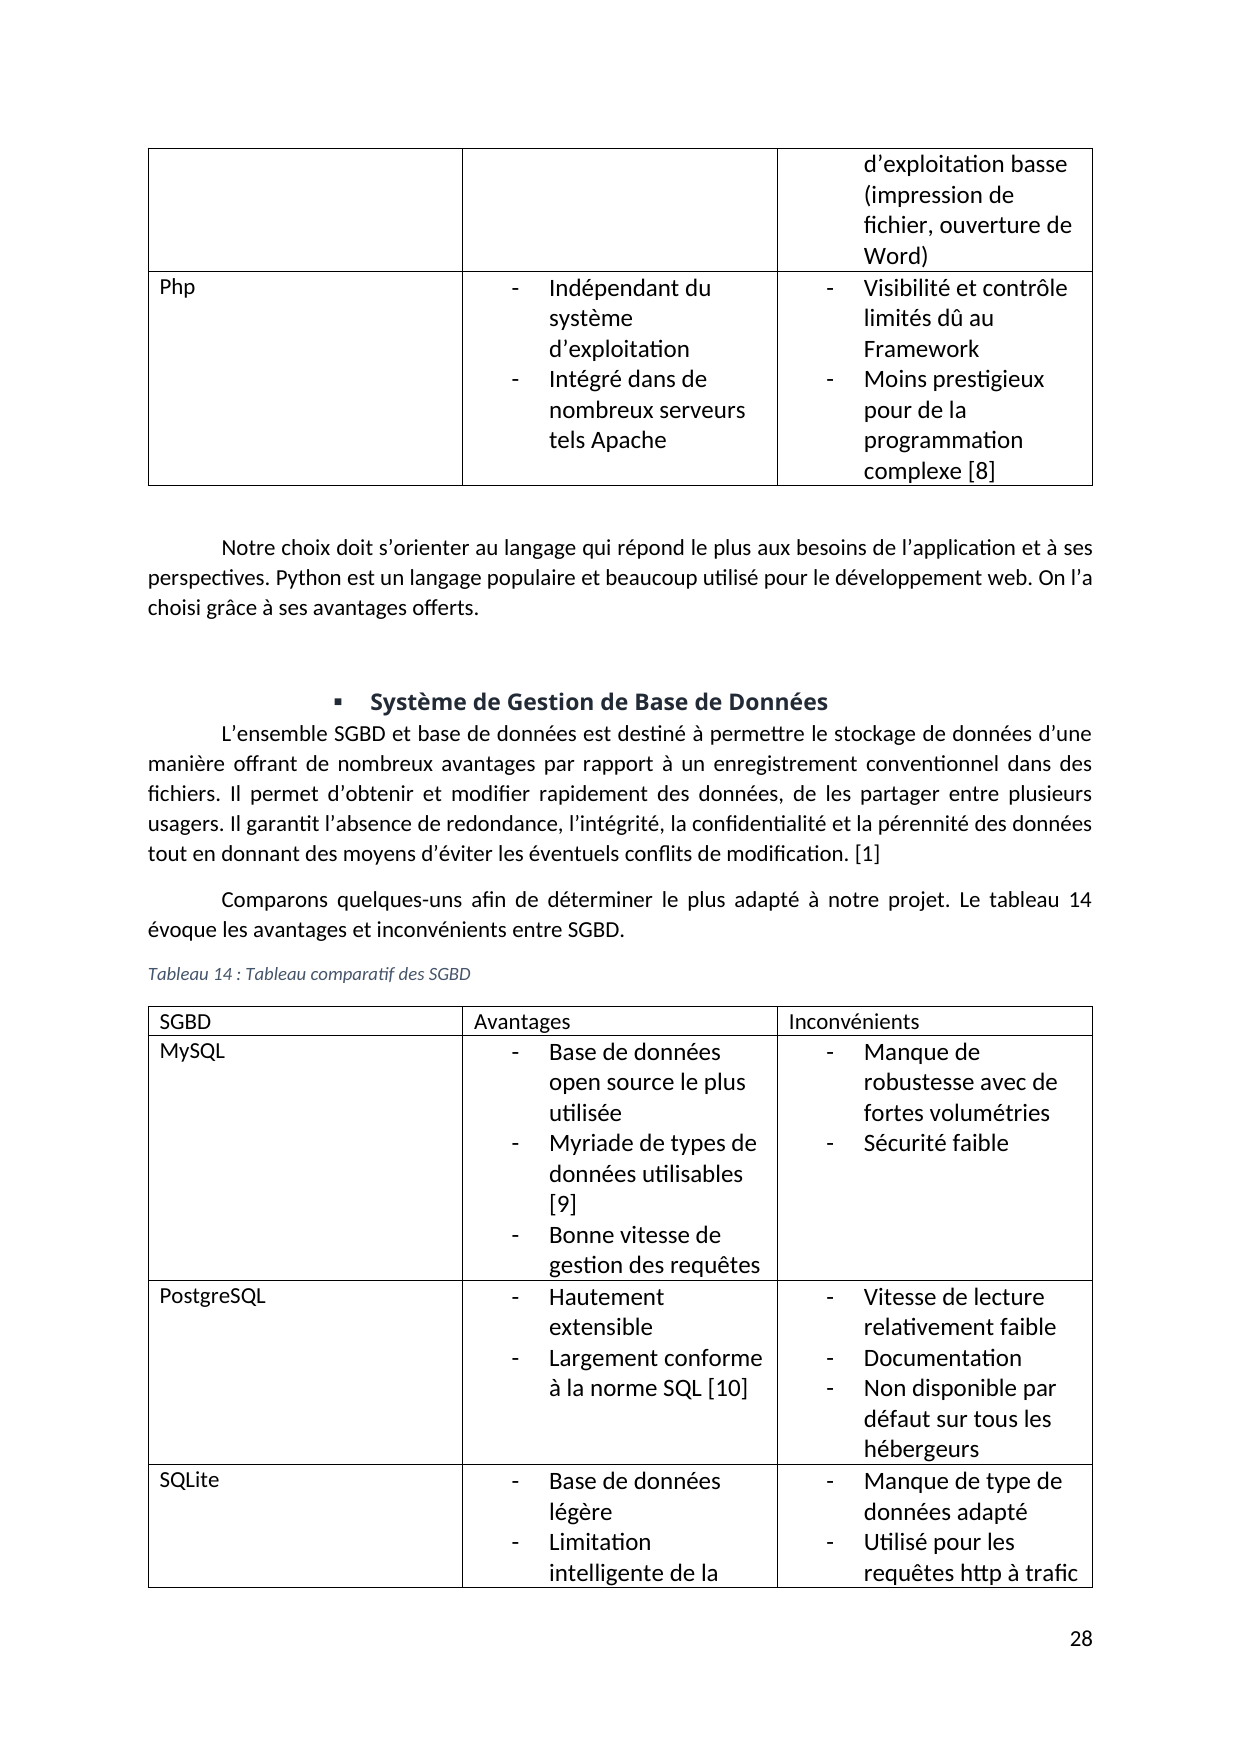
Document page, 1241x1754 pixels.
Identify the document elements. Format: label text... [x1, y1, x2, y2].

table_cell SQLite [149, 1465, 462, 1587]
table_cell MySQL [149, 1036, 462, 1280]
table_cell Indépendant du système d’exploitation Intégré dans de nombreux serveurs tels Apache [463, 272, 777, 485]
table_cell [149, 149, 462, 271]
table_cell Hautement extensible Largement conforme à la norme SQL [10] [463, 1281, 777, 1464]
table_cell Base de données légère Limitation intelligente de la [463, 1465, 777, 1587]
table_header Avantages [463, 1007, 777, 1035]
table_cell Php [149, 272, 462, 485]
table_cell [463, 149, 777, 271]
table_cell Vitesse de lecture relativement faible Documentation Non disponible par défaut sur tous les hébergeurs [778, 1281, 1092, 1464]
table_cell Manque de type de données adapté Utilisé pour les requêtes http à trafic [778, 1465, 1092, 1587]
table_header SGBD [149, 1007, 462, 1035]
table_header Inconvénients [778, 1007, 1092, 1035]
text Tableau 14 : Tableau comparatif des SGBD [148, 962, 1093, 985]
table_cell PostgreSQL [149, 1281, 462, 1464]
table_cell d’exploitation basse (impression de fichier, ouverture de Word) [778, 149, 1092, 271]
text Notre choix doit s’orienter au langage qui répond le plus aux besoins de l’application et à ses perspectives. Python est un langage populaire et beaucoup utilisé pour le développement web. On l’a choisi grâce à ses avantages offerts. [148, 533, 1093, 621]
table_cell Base de données open source le plus utilisée Myriade de types de données utilisables [9] Bonne vitesse de gestion des requêtes [463, 1036, 777, 1280]
text Comparons quelques-uns afin de déterminer le plus adapté à notre projet. Le tableau 14 évoque les avantages et inconvénients entre SGBD. [148, 886, 1093, 943]
subtitle Système de Gestion de Base de Données [333, 686, 1093, 717]
text L’ensemble SGBD et base de données est destiné à permettre le stockage de données d’une manière offrant de nombreux avantages par rapport à un enregistrement conventionnel dans des fichiers. Il permet d’obtenir et modifier rapidement des données, de les partager entre plusieurs usagers. Il garantit l’absence de redondance, l’intégrité, la confidentialité et la pérennité des données tout en donnant des moyens d’éviter les éventuels conflits de modification. [1] [148, 719, 1093, 867]
table_cell Visibilité et contrôle limités dû au Framework Moins prestigieux pour de la programmation complexe [8] [778, 272, 1092, 485]
table_cell Manque de robustesse avec de fortes volumétries Sécurité faible [778, 1036, 1092, 1280]
